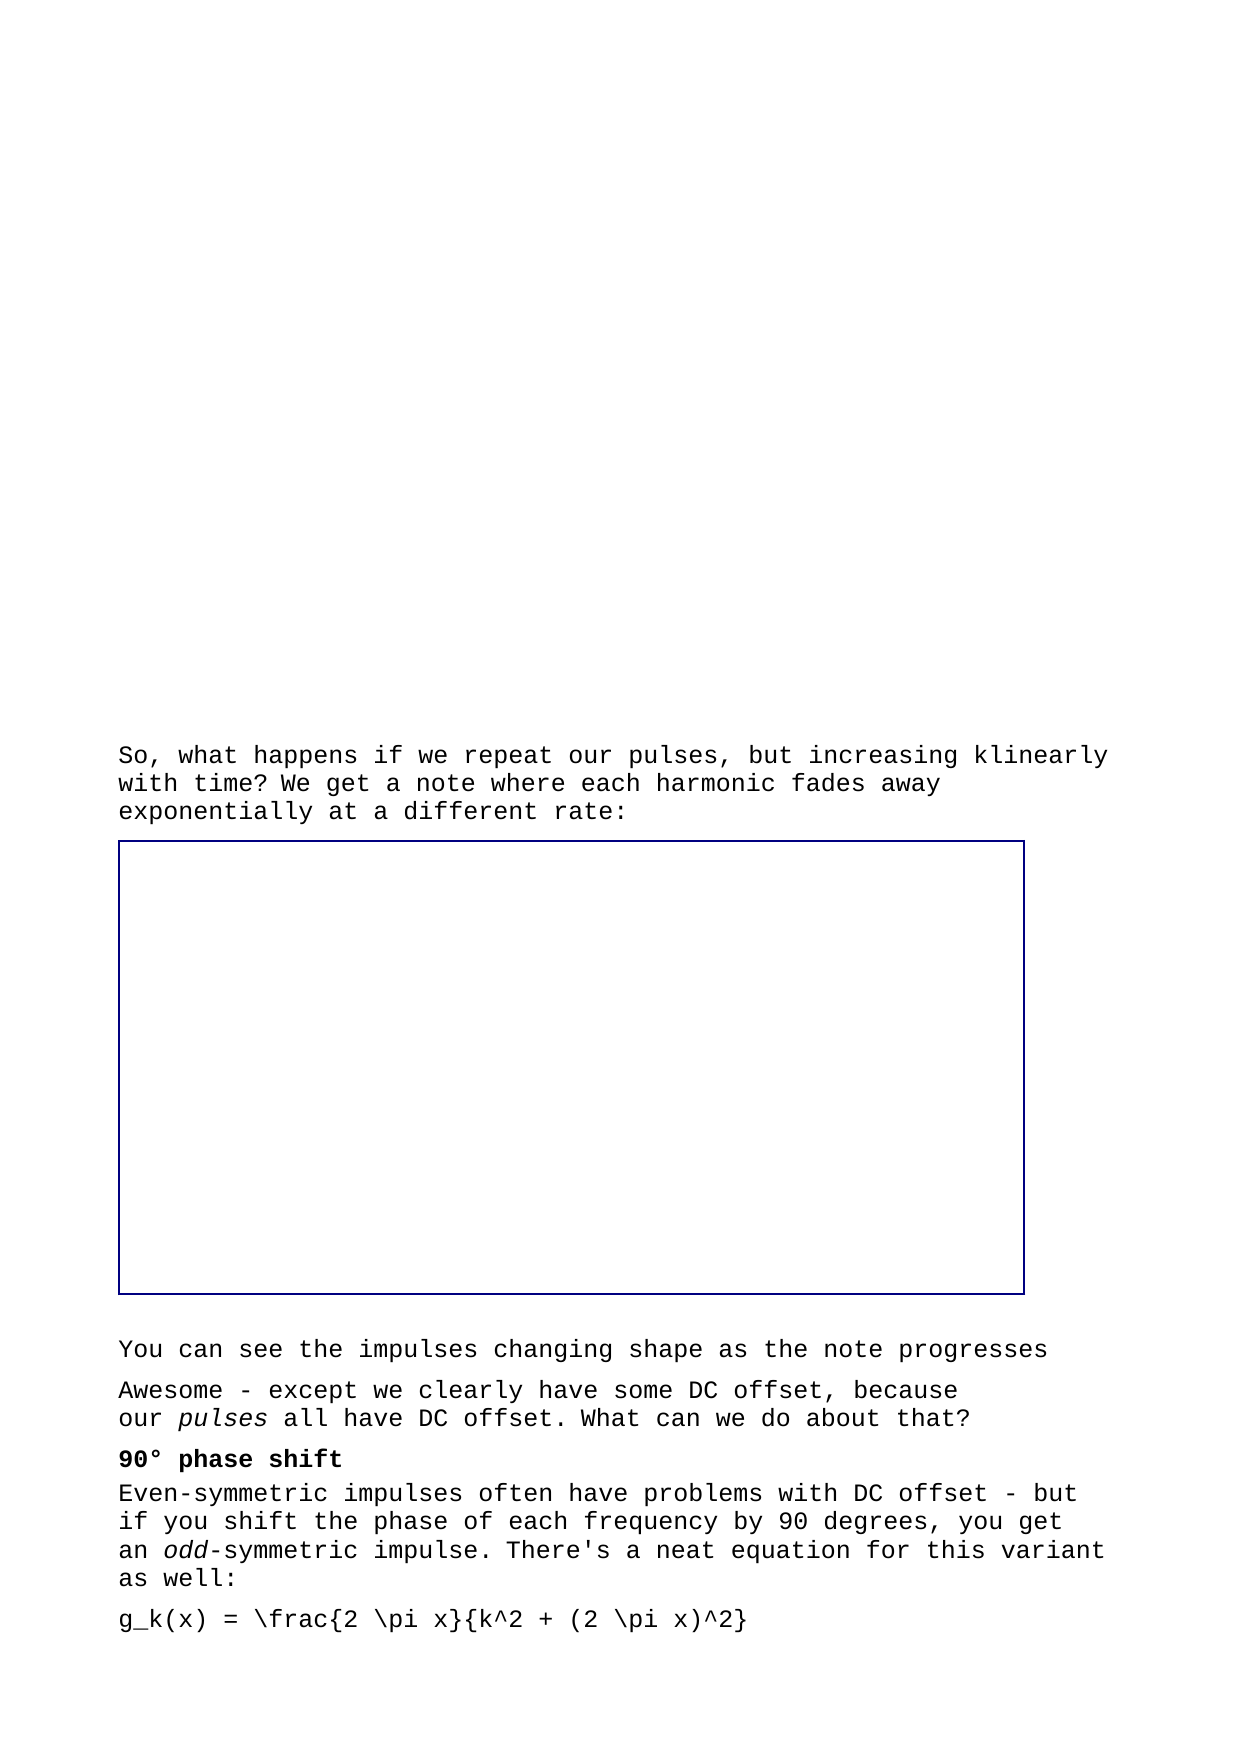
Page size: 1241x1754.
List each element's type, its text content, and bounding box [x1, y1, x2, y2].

text Awesome - except we clearly have some DC offset, because our pulses all have DC offset. What can we do about that? [118, 1377, 1122, 1434]
subtitle 90° phase shift [118, 1447, 1122, 1475]
text g_k(x) = \frac{2 \pi x}{k^2 + (2 \pi x)^2} [118, 1606, 1122, 1635]
text Even-symmetric impulses often have problems with DC offset - but if you shift the phase of each frequency by 90 degrees, you get an odd-symmetric impulse. There's a neat equation for this variant as well: [118, 1481, 1122, 1594]
text You can see the impulses changing shape as the note progresses [118, 1337, 1122, 1365]
text So, what happens if we repeat our pulses, but increasing klinearly with time? We get a note where each harmonic fades away exponentially at a different rate: [118, 742, 1122, 827]
